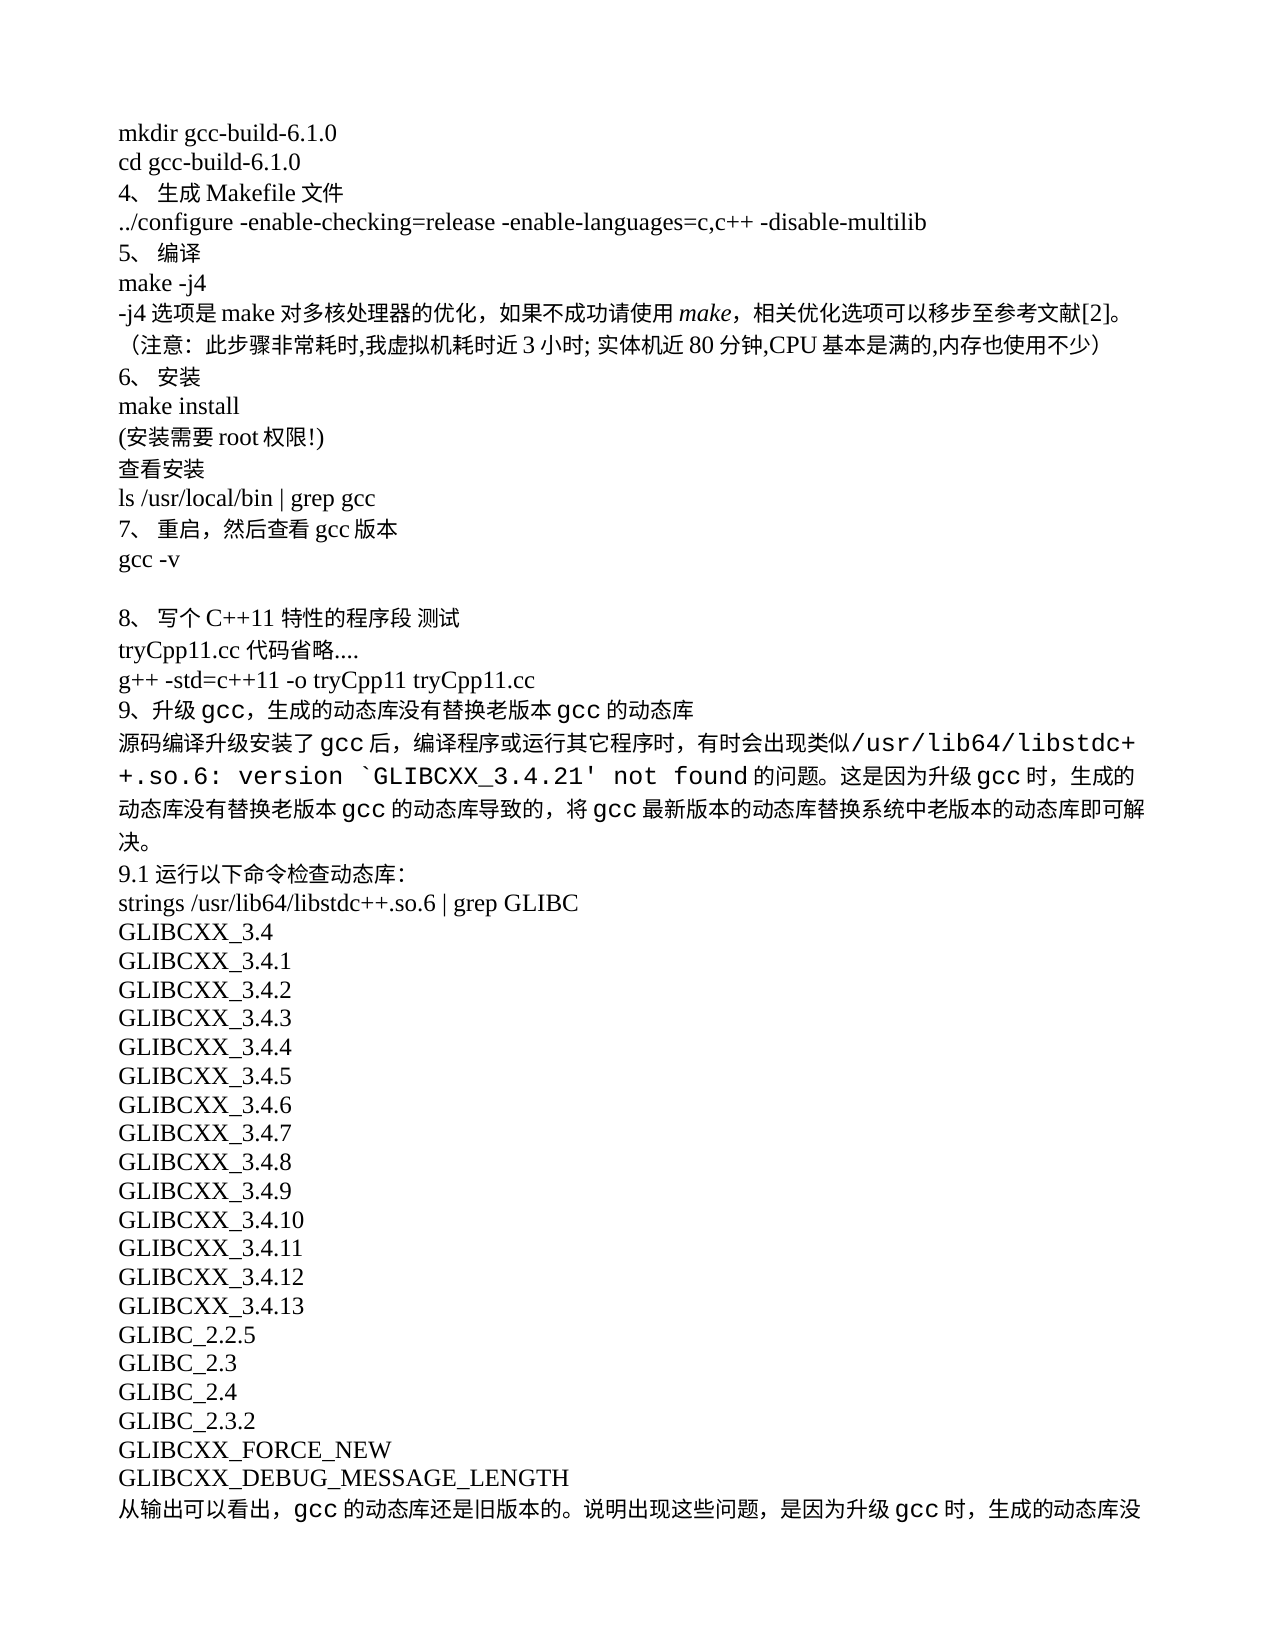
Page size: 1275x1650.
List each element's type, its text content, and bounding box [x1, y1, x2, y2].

text ../configure -enable-checking=release -enable-languages=c,c++ -disable-multilib [118, 207, 1157, 236]
text GLIBCXX_3.4.10 [118, 1205, 1157, 1233]
text tryCpp11.cc 代码省略.... [118, 633, 1157, 665]
text make -j4 [118, 268, 1157, 296]
text GLIBC_2.3 [118, 1348, 1157, 1377]
text GLIBC_2.3.2 [118, 1406, 1157, 1435]
text 源码编译升级安装了gcc后，编译程序或运行其它程序时，有时会出现类似/usr/lib64/libstdc++.so.6: version `GLIBCXX_3.4.21' not found的问题。这是因为升级gcc时，生成的动态库没有替换老版本gcc的动态库导致的，将gcc最新版本的动态库替换系统中老版本的动态库即可解决。 [118, 726, 1157, 857]
text mkdir gcc-build-6.1.0 [118, 118, 1157, 147]
text 9、升级gcc，生成的动态库没有替换老版本gcc的动态库 [118, 693, 1157, 726]
text GLIBCXX_3.4.3 [118, 1003, 1157, 1032]
text (安装需要root权限!) [118, 420, 1157, 452]
text 从输出可以看出，gcc的动态库还是旧版本的。说明出现这些问题，是因为升级gcc时，生成的动态库没 [118, 1492, 1157, 1525]
text 查看安装 [118, 452, 1157, 483]
text strings /usr/lib64/libstdc++.so.6 | grep GLIBC [118, 888, 1157, 917]
text 7、 重启，然后查看gcc版本 [118, 512, 1157, 544]
text gcc -v [118, 544, 1157, 573]
text GLIBC_2.4 [118, 1377, 1157, 1406]
text GLIBCXX_FORCE_NEW [118, 1435, 1157, 1463]
text GLIBCXX_3.4.11 [118, 1233, 1157, 1262]
text 9.1 运行以下命令检查动态库： [118, 857, 1157, 888]
text （注意：此步骤非常耗时,我虚拟机耗时近3小时; 实体机近80分钟,CPU基本是满的,内存也使用不少） [118, 328, 1157, 360]
text GLIBC_2.2.5 [118, 1320, 1157, 1348]
text 4、 生成Makefile文件 [118, 176, 1157, 207]
text GLIBCXX_3.4.13 [118, 1291, 1157, 1320]
text make install [118, 391, 1157, 420]
text GLIBCXX_3.4.12 [118, 1262, 1157, 1291]
text GLIBCXX_3.4.2 [118, 975, 1157, 1003]
text GLIBCXX_3.4.5 [118, 1061, 1157, 1090]
text GLIBCXX_3.4.6 [118, 1090, 1157, 1118]
text g++ -std=c++11 -o tryCpp11 tryCpp11.cc [118, 665, 1157, 693]
text GLIBCXX_3.4.7 [118, 1118, 1157, 1147]
text GLIBCXX_3.4.1 [118, 946, 1157, 975]
text ls /usr/local/bin | grep gcc [118, 483, 1157, 512]
text -j4选项是make对多核处理器的优化，如果不成功请使用 make，相关优化选项可以移步至参考文献[2]。 [118, 296, 1157, 328]
text 6、 安装 [118, 360, 1157, 391]
text GLIBCXX_3.4.9 [118, 1176, 1157, 1205]
text GLIBCXX_3.4.8 [118, 1147, 1157, 1176]
text GLIBCXX_3.4 [118, 917, 1157, 946]
text GLIBCXX_3.4.4 [118, 1032, 1157, 1061]
text cd gcc-build-6.1.0 [118, 147, 1157, 176]
text GLIBCXX_DEBUG_MESSAGE_LENGTH [118, 1463, 1157, 1492]
text 8、 写个C++11 特性的程序段 测试 [118, 601, 1157, 633]
text 5、 编译 [118, 236, 1157, 268]
